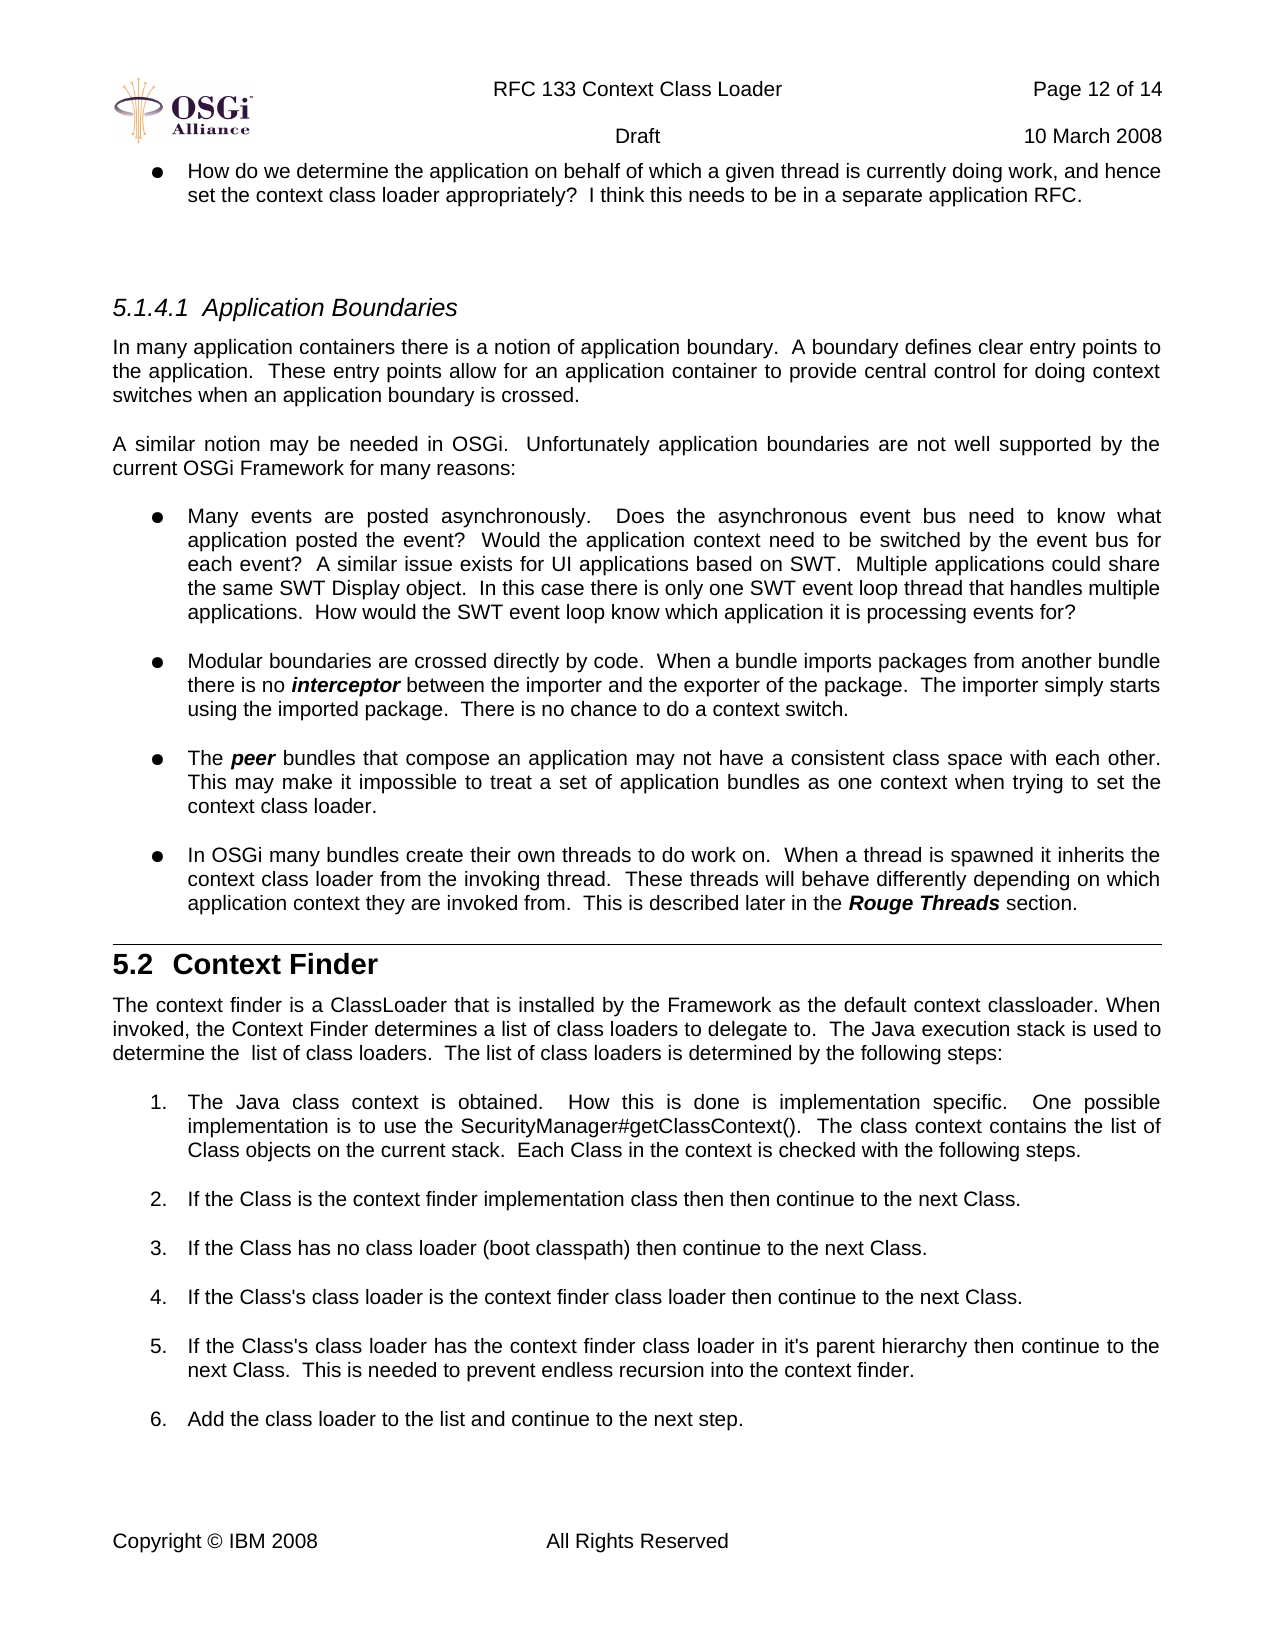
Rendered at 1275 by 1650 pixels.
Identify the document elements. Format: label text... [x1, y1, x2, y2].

list How do we determine the application on behalf of which a given thread is currently doing work, and hence set the context class loader appropriately? I think this needs to be in a separate application RFC. [150, 159, 1162, 207]
text The context finder is a ClassLoader that is installed by the Framework as the default context classloader. When invoked, the Context Finder determines a list of class loaders to delegate to. The Java execution stack is used to determine the list of class loaders. The list of class loaders is determined by the following steps: [112, 993, 1162, 1065]
list In OSGi many bundles create their own threads to do work on. When a thread is spawned it inherits the context class loader from the invoking thread. These threads will behave differently depending on which application context they are invoked from. This is described later in the Rouge Threads section. [150, 843, 1162, 915]
subtitle Context Finder [112, 945, 1162, 981]
subtitle Application Boundaries [112, 293, 1162, 322]
list Add the class loader to the list and continue to the next step. [150, 1407, 1162, 1431]
list The peer bundles that compose an application may not have a consistent class space with each other. This may make it impossible to treat a set of application bundles as one context when trying to set the context class loader. [150, 746, 1162, 818]
picture [114, 78, 254, 143]
list Modular boundaries are crossed directly by code. When a bundle imports packages from another bundle there is no interceptor between the importer and the exporter of the package. The importer simply starts using the imported package. There is no chance to do a context switch. [150, 649, 1162, 721]
list If the Class's class loader is the context finder class loader then continue to the next Class. [150, 1285, 1162, 1309]
list Many events are posted asynchronously. Does the asynchronous event bus need to know what application posted the event? Would the application context need to be switched by the event bus for each event? A similar issue exists for UI applications based on SWT. Multiple applications could share the same SWT Display object. In this case there is only one SWT event loop thread that handles multiple applications. How would the SWT event loop know which application it is processing events for? [150, 504, 1162, 624]
list If the Class is the context finder implementation class then then continue to the next Class. [150, 1187, 1162, 1211]
list If the Class has no class loader (boot classpath) then continue to the next Class. [150, 1236, 1162, 1260]
text A similar notion may be needed in OSGi. Unfortunately application boundaries are not well supported by the current OSGi Framework for many reasons: [112, 431, 1162, 479]
list If the Class's class loader has the context finder class loader in it's parent hierarchy then continue to the next Class. This is needed to prevent endless recursion into the context finder. [150, 1334, 1162, 1382]
list The Java class context is obtained. How this is done is implementation specific. One possible implementation is to use the SecurityManager#getClassContext(). The class context contains the list of Class objects on the current stack. Each Class in the context is checked with the following steps. [150, 1090, 1162, 1162]
text In many application containers there is a notion of application boundary. A boundary defines clear entry points to the application. These entry points allow for an application container to provide central control for doing context switches when an application boundary is crossed. [112, 334, 1162, 406]
